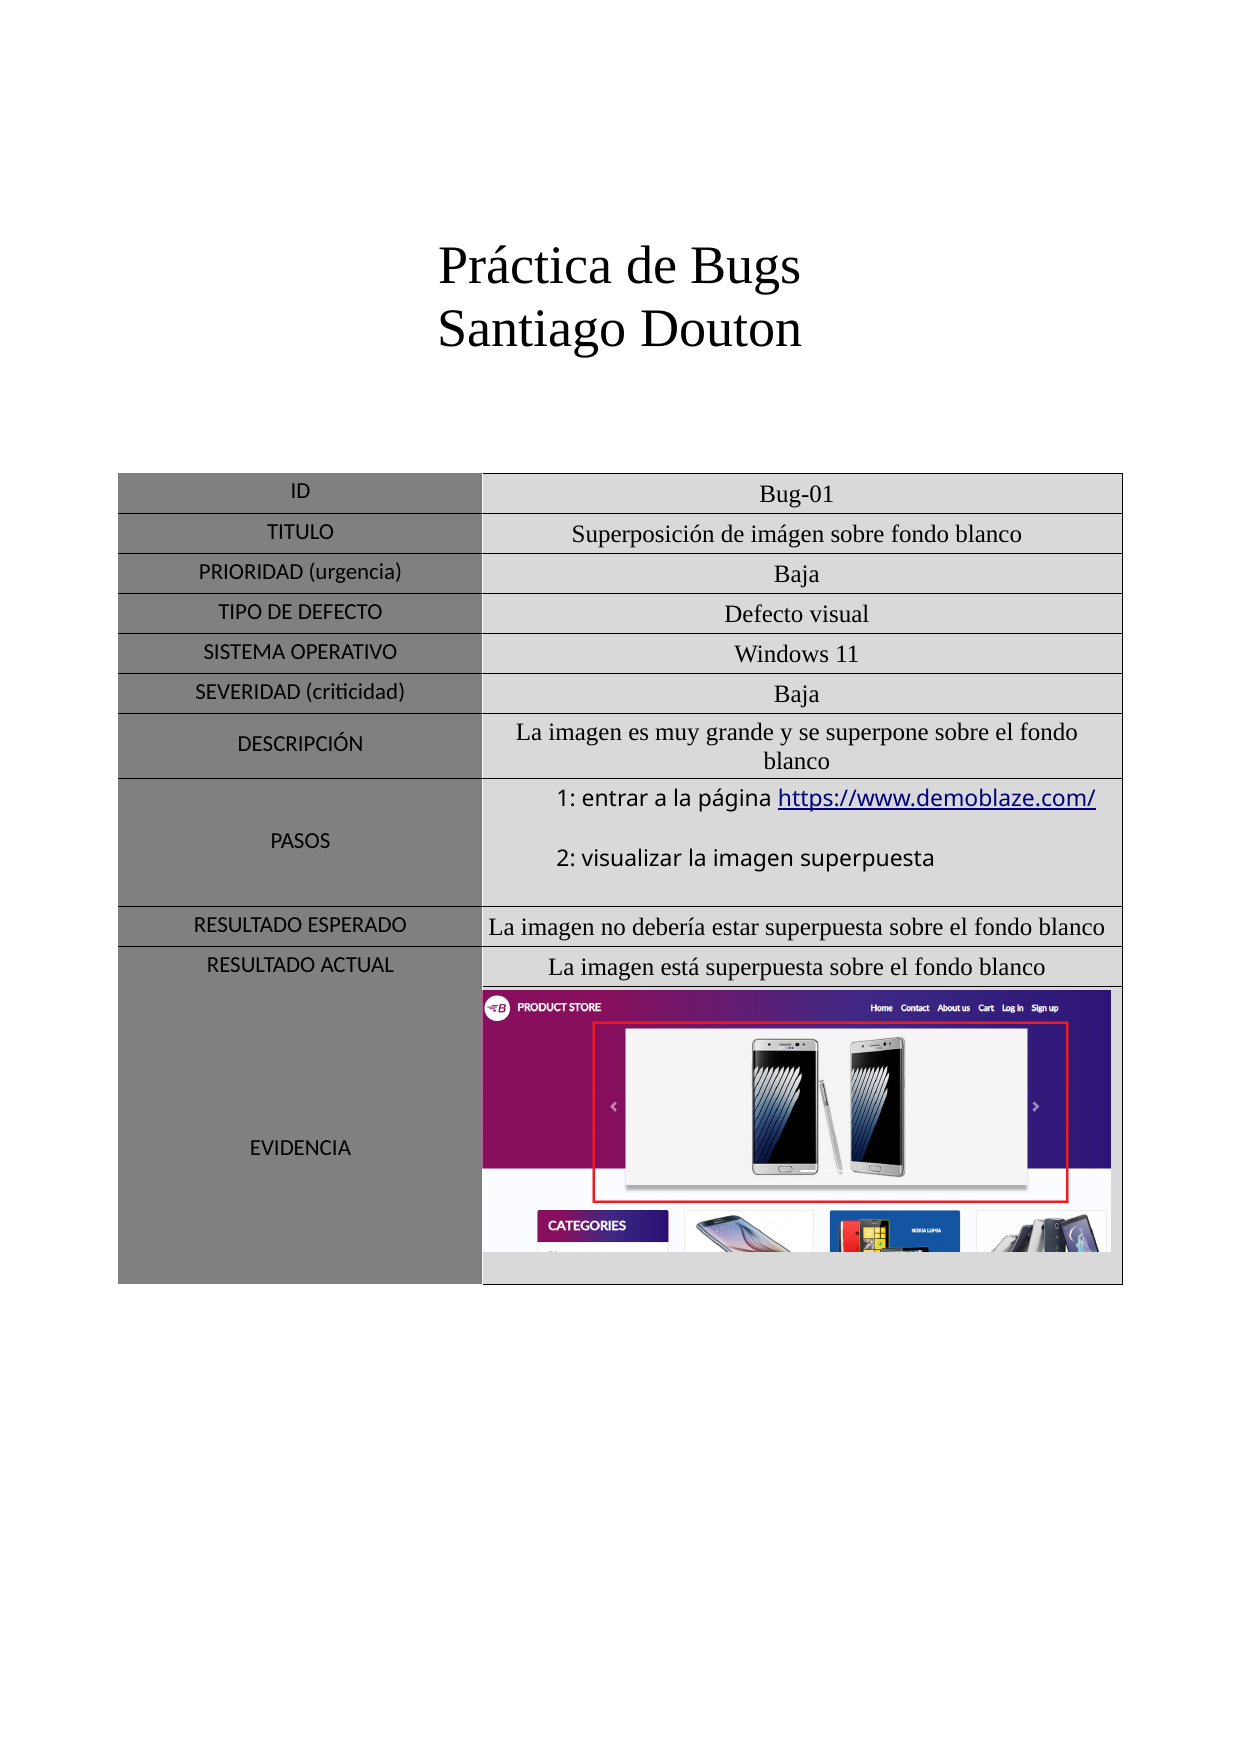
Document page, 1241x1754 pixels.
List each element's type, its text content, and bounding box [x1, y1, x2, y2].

table_cell SEVERIDAD (criticidad) [118, 674, 482, 713]
table_cell TIPO DE DEFECTO [118, 594, 482, 633]
table_cell La imagen está superpuesta sobre el fondo blanco [483, 947, 1122, 986]
table_cell TITULO [118, 514, 482, 553]
table_cell RESULTADO ESPERADO [118, 907, 482, 946]
table_header Bug-01 [483, 474, 1122, 513]
table_cell [483, 987, 1122, 1284]
table_cell Superposición de imágen sobre fondo blanco [483, 514, 1122, 553]
picture [482, 990, 1111, 1252]
table_cell Baja [483, 674, 1122, 713]
table_cell SISTEMA OPERATIVO [118, 634, 482, 673]
table_cell La imagen no debería estar superpuesta sobre el fondo blanco [483, 907, 1122, 946]
text Santiago Douton [118, 295, 1122, 358]
table_cell La imagen es muy grande y se superpone sobre el fondo blanco [483, 714, 1122, 778]
table_header ID [118, 473, 482, 513]
table_cell 1: entrar a la página https://www.demoblaze.com/ 2: visualizar la imagen superpuesta [483, 779, 1122, 906]
table_cell RESULTADO ACTUAL [118, 947, 482, 986]
table_cell Baja [483, 554, 1122, 593]
table_cell PRIORIDAD (urgencia) [118, 554, 482, 593]
table_cell PASOS [118, 779, 482, 906]
table_cell Defecto visual [483, 594, 1122, 633]
table_cell Windows 11 [483, 634, 1122, 673]
text Práctica de Bugs [118, 233, 1122, 295]
table_cell EVIDENCIA [118, 986, 482, 1284]
table_cell DESCRIPCIÓN [118, 714, 482, 778]
